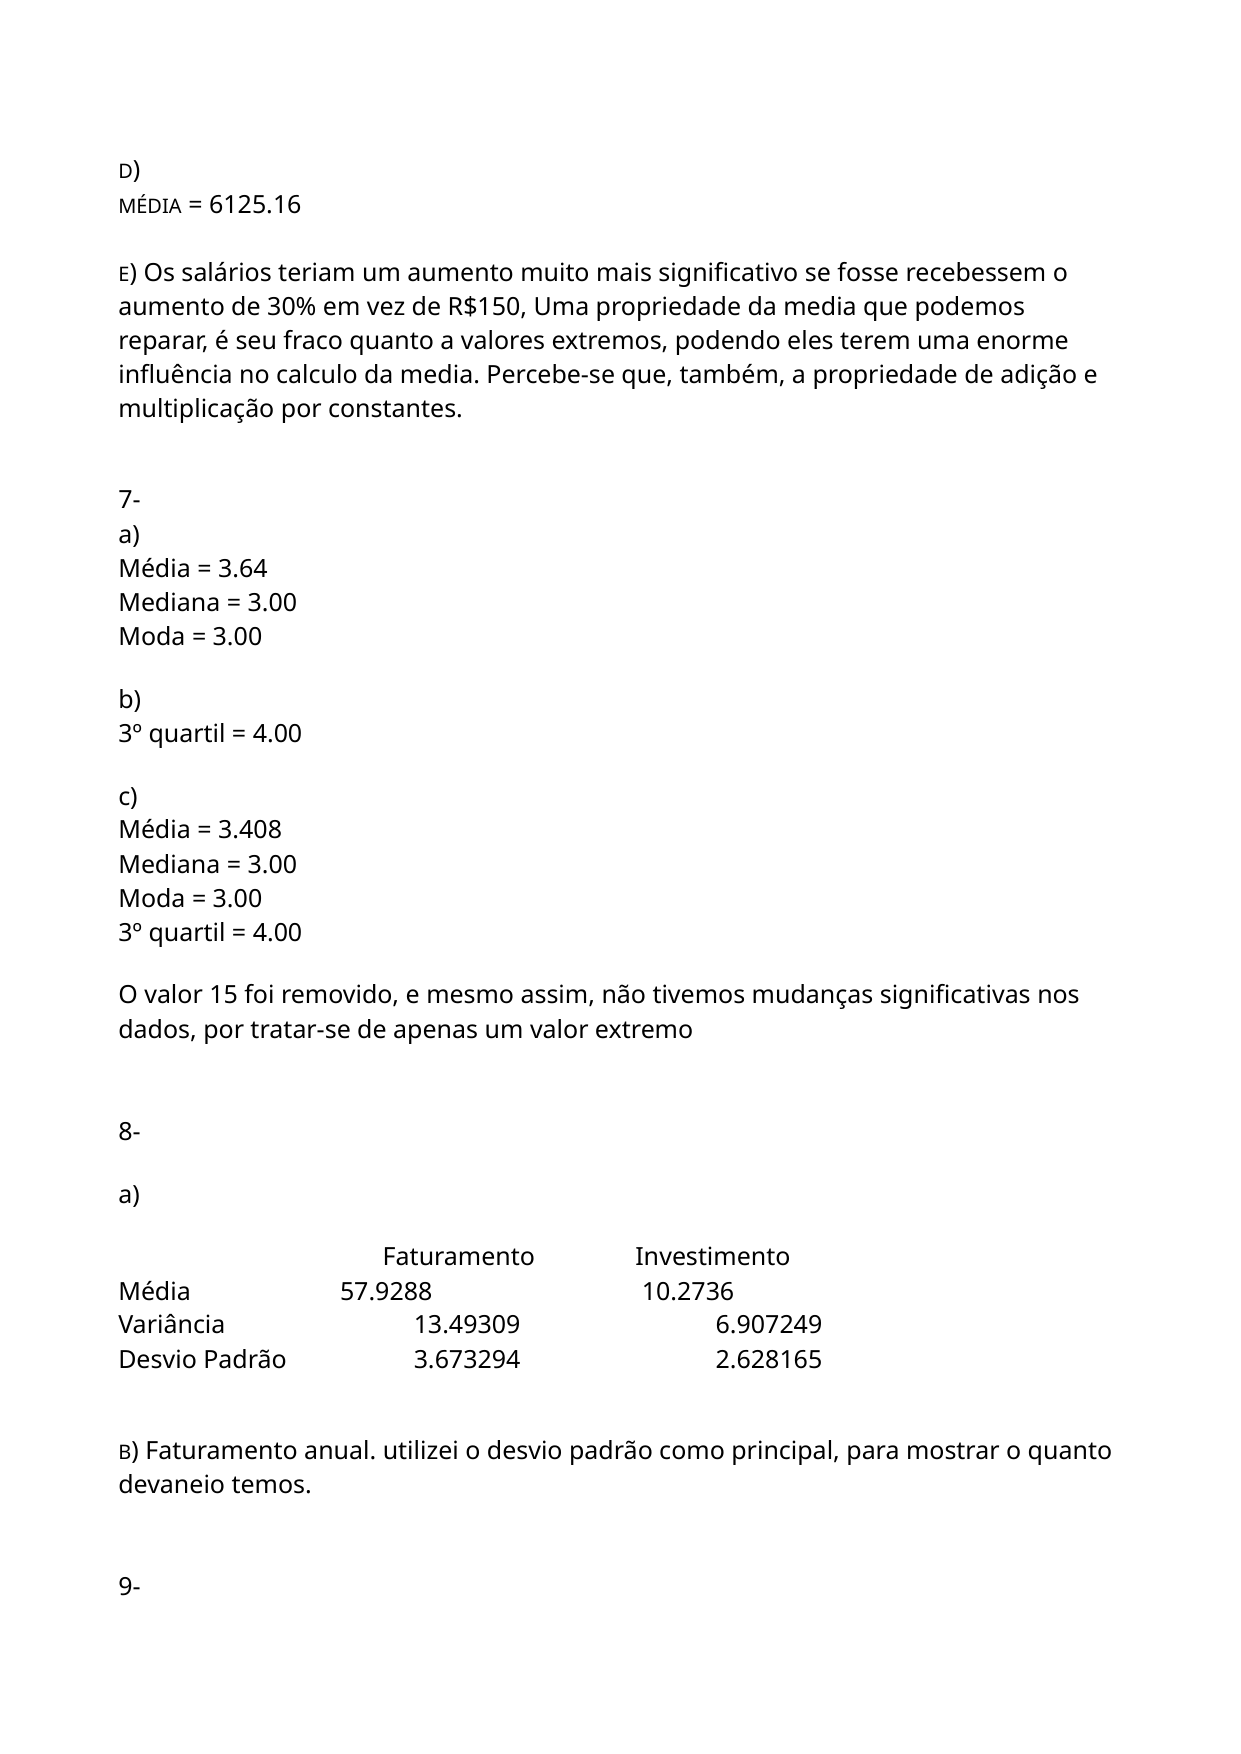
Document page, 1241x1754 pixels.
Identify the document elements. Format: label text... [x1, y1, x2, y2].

text 7- [118, 482, 1122, 516]
text Variância 13.49309 6.907249 [118, 1307, 1122, 1341]
text O valor 15 foi removido, e mesmo assim, não tivemos mudanças significativas nos dados, por tratar-se de apenas um valor extremo [118, 977, 1122, 1045]
text Desvio Padrão 3.673294 2.628165 [118, 1341, 1122, 1375]
text Média = 3.64 [118, 550, 1122, 584]
text Mediana = 3.00 [118, 846, 1122, 880]
text Moda = 3.00 [118, 880, 1122, 914]
text c) [118, 778, 1122, 812]
text Média 57.9288 10.2736 [118, 1273, 1122, 1307]
text 3º quartil = 4.00 [118, 914, 1122, 948]
text média = 6125.16 [118, 186, 1122, 220]
text 8- [118, 1113, 1122, 1147]
text Média = 3.408 [118, 812, 1122, 846]
text a) [118, 1176, 1122, 1210]
text Faturamento Investimento [118, 1239, 1122, 1273]
text b) Faturamento anual. utilizei o desvio padrão como principal, para mostrar o quanto devaneio temos. [118, 1433, 1122, 1501]
text 3º quartil = 4.00 [118, 715, 1122, 749]
text Mediana = 3.00 [118, 584, 1122, 618]
text a) [118, 516, 1122, 550]
text b) [118, 681, 1122, 715]
text Moda = 3.00 [118, 618, 1122, 652]
text 9- [118, 1569, 1122, 1603]
text e) Os salários teriam um aumento muito mais significativo se fosse recebessem o aumento de 30% em vez de R$150, Uma propriedade da media que podemos reparar, é seu fraco quanto a valores extremos, podendo eles terem uma enorme influência no calculo da media. Percebe-se que, também, a propriedade de adição e multiplicação por constantes. [118, 254, 1122, 425]
text d) [118, 152, 1122, 186]
